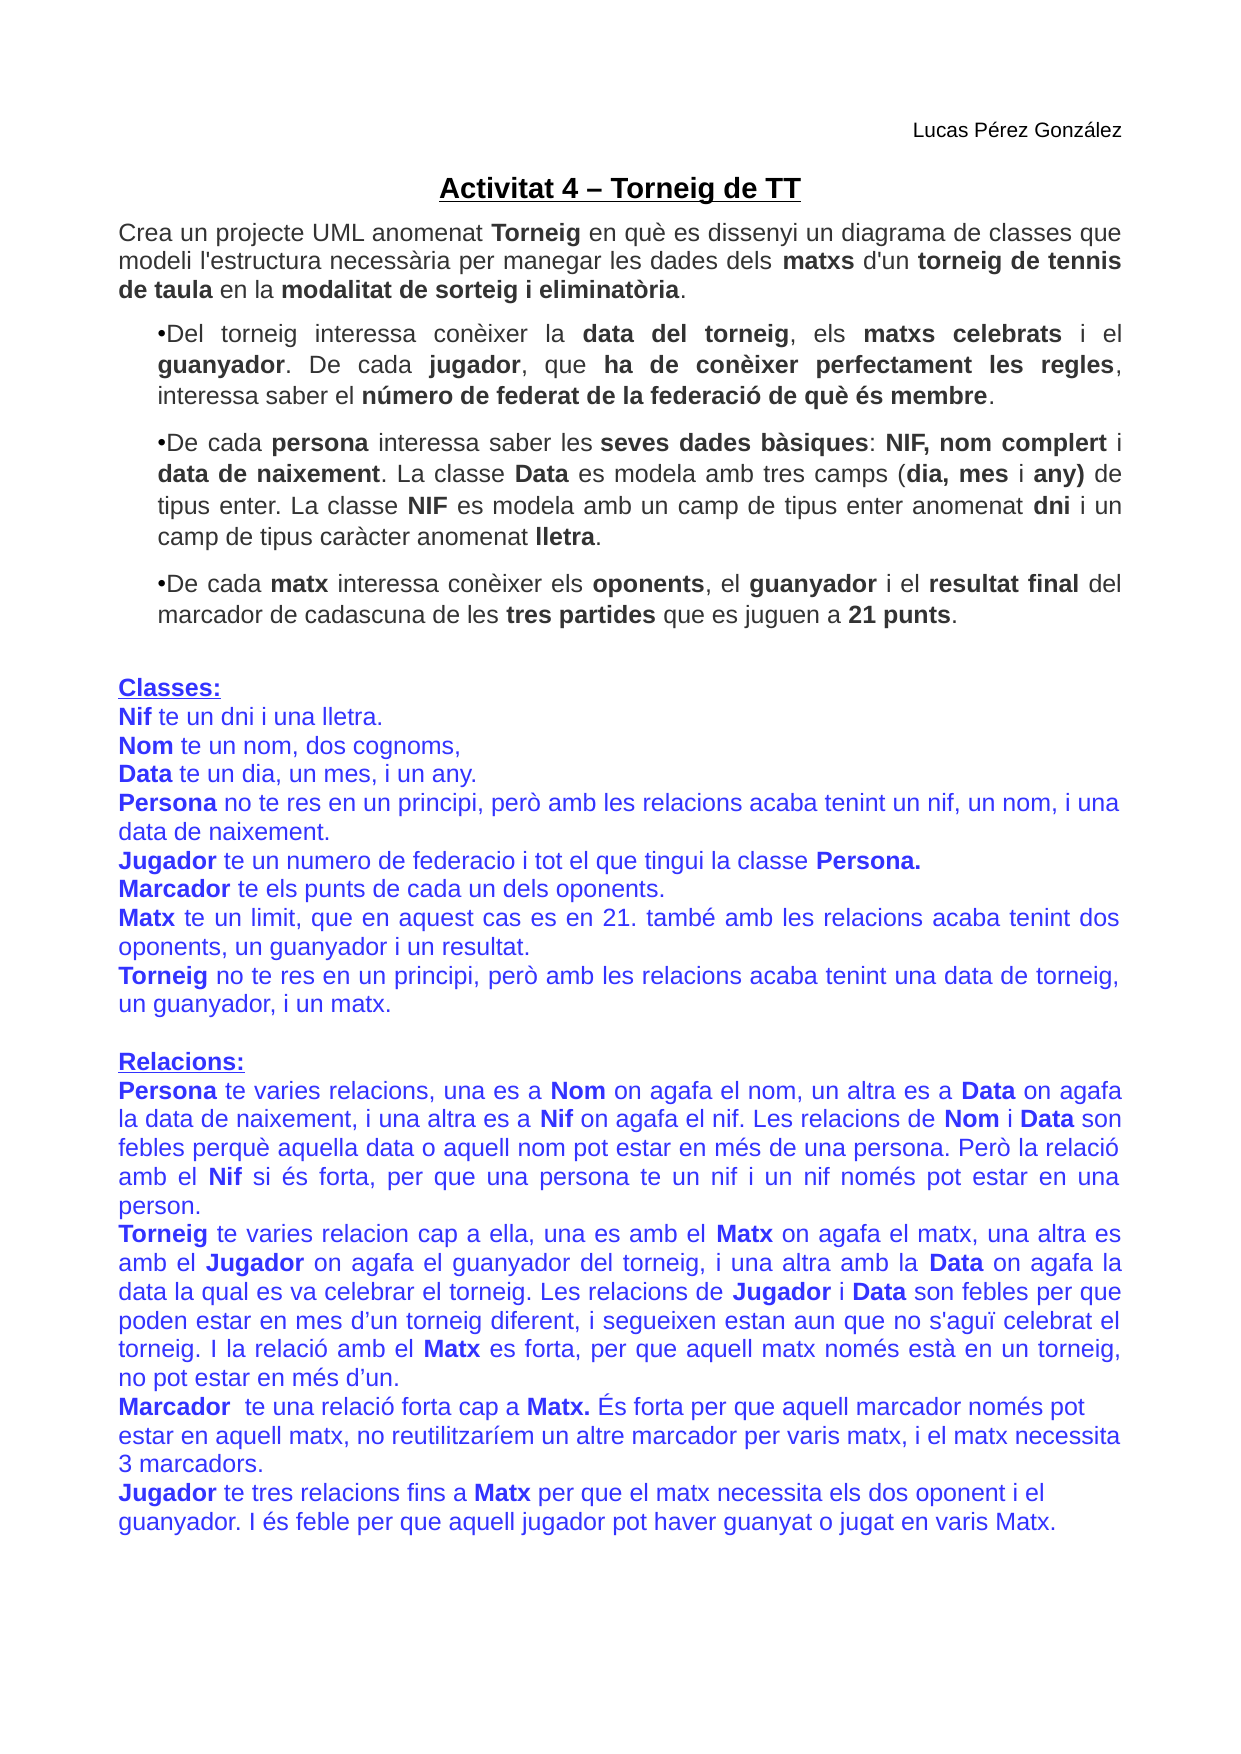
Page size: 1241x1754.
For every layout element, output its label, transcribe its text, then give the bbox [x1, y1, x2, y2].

list De cada persona interessa saber les seves dades bàsiques: NIF, nom complert i data de naixement. La classe Data es modela amb tres camps (dia, mes i any) de tipus enter. La classe NIF es modela amb un camp de tipus enter anomenat dni i un camp de tipus caràcter anomenat lletra. [118, 426, 1122, 551]
text Classes: [118, 673, 1122, 702]
text Jugador te un numero de federacio i tot el que tingui la classe Persona. [118, 846, 1122, 874]
list De cada matx interessa conèixer els oponents, el guanyador i el resultat final del marcador de cadascuna de les tres partides que es juguen a 21 punts. [118, 566, 1122, 629]
text Activitat 4 – Torneig de TT [118, 172, 1122, 205]
text Torneig no te res en un principi, però amb les relacions acaba tenint una data de torneig, un guanyador, i un matx. [118, 961, 1122, 1018]
list Del torneig interessa conèixer la data del torneig, els matxs celebrats i el guanyador. De cada jugador, que ha de conèixer perfectament les regles, interessa saber el número de federat de la federació de què és membre. [118, 316, 1122, 410]
text Marcador te els punts de cada un dels oponents. [118, 874, 1122, 903]
text Marcador te una relació forta cap a Matx. És forta per que aquell marcador només pot estar en aquell matx, no reutilitzaríem un altre marcador per varis matx, i el matx necessita 3 marcadors. [118, 1392, 1122, 1478]
text Persona te varies relacions, una es a Nom on agafa el nom, un altra es a Data on agafa la data de naixement, i una altra es a Nif on agafa el nif. Les relacions de Nom i Data son febles perquè aquella data o aquell nom pot estar en més de una persona. Però la relació amb el Nif si és forta, per que una persona te un nif i un nif només pot estar en una person. [118, 1076, 1122, 1219]
text Nom te un nom, dos cognoms, [118, 731, 1122, 759]
text Data te un dia, un mes, i un any. [118, 759, 1122, 788]
text Crea un projecte UML anomenat Torneig en què es dissenyi un diagrama de classes que modeli l'estructura necessària per manegar les dades dels matxs d'un torneig de tennis de taula en la modalitat de sorteig i eliminatòria. [118, 218, 1122, 304]
text Persona no te res en un principi, però amb les relacions acaba tenint un nif, un nom, i una data de naixement. [118, 788, 1122, 846]
text Jugador te tres relacions fins a Matx per que el matx necessita els dos oponent i el guanyador. I és feble per que aquell jugador pot haver guanyat o jugat en varis Matx. [118, 1478, 1122, 1536]
text Nif te un dni i una lletra. [118, 702, 1122, 731]
text Torneig te varies relacion cap a ella, una es amb el Matx on agafa el matx, una altra es amb el Jugador on agafa el guanyador del torneig, i una altra amb la Data on agafa la data la qual es va celebrar el torneig. Les relacions de Jugador i Data son febles per que poden estar en mes d’un torneig diferent, i segueixen estan aun que no s'aguï celebrat el torneig. I la relació amb el Matx es forta, per que aquell matx només està en un torneig, no pot estar en més d’un. [118, 1219, 1122, 1392]
text Matx te un limit, que en aquest cas es en 21. també amb les relacions acaba tenint dos oponents, un guanyador i un resultat. [118, 903, 1122, 961]
text Relacions: [118, 1047, 1122, 1076]
